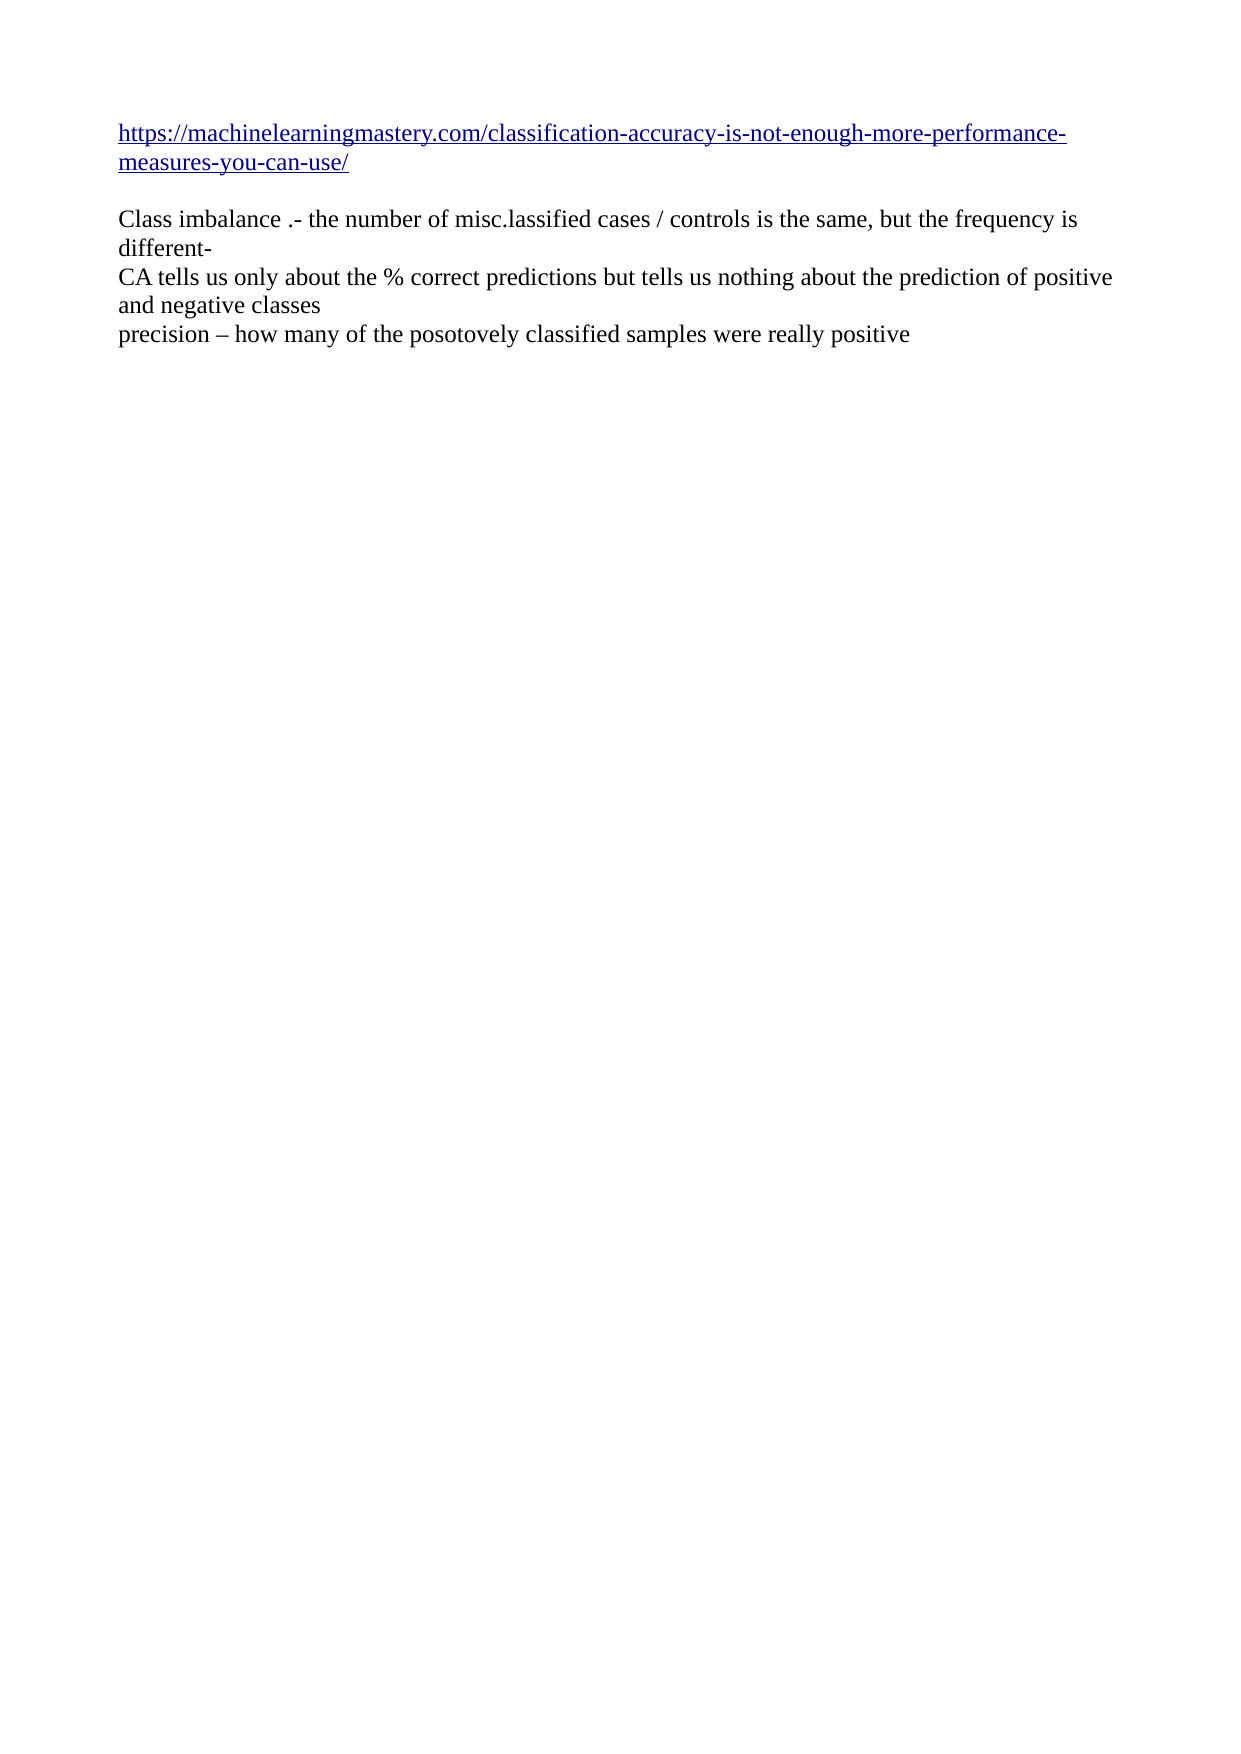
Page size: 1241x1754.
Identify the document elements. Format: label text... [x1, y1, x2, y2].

text https://machinelearningmastery.com/classification-accuracy-is-not-enough-more-performance-measures-you-can-use/ [118, 118, 1122, 176]
text CA tells us only about the % correct predictions but tells us nothing about the prediction of positive and negative classes [118, 262, 1122, 319]
text Class imbalance .- the number of misc.lassified cases / controls is the same, but the frequency is different- [118, 204, 1122, 262]
text precision – how many of the posotovely classified samples were really positive [118, 319, 1122, 348]
